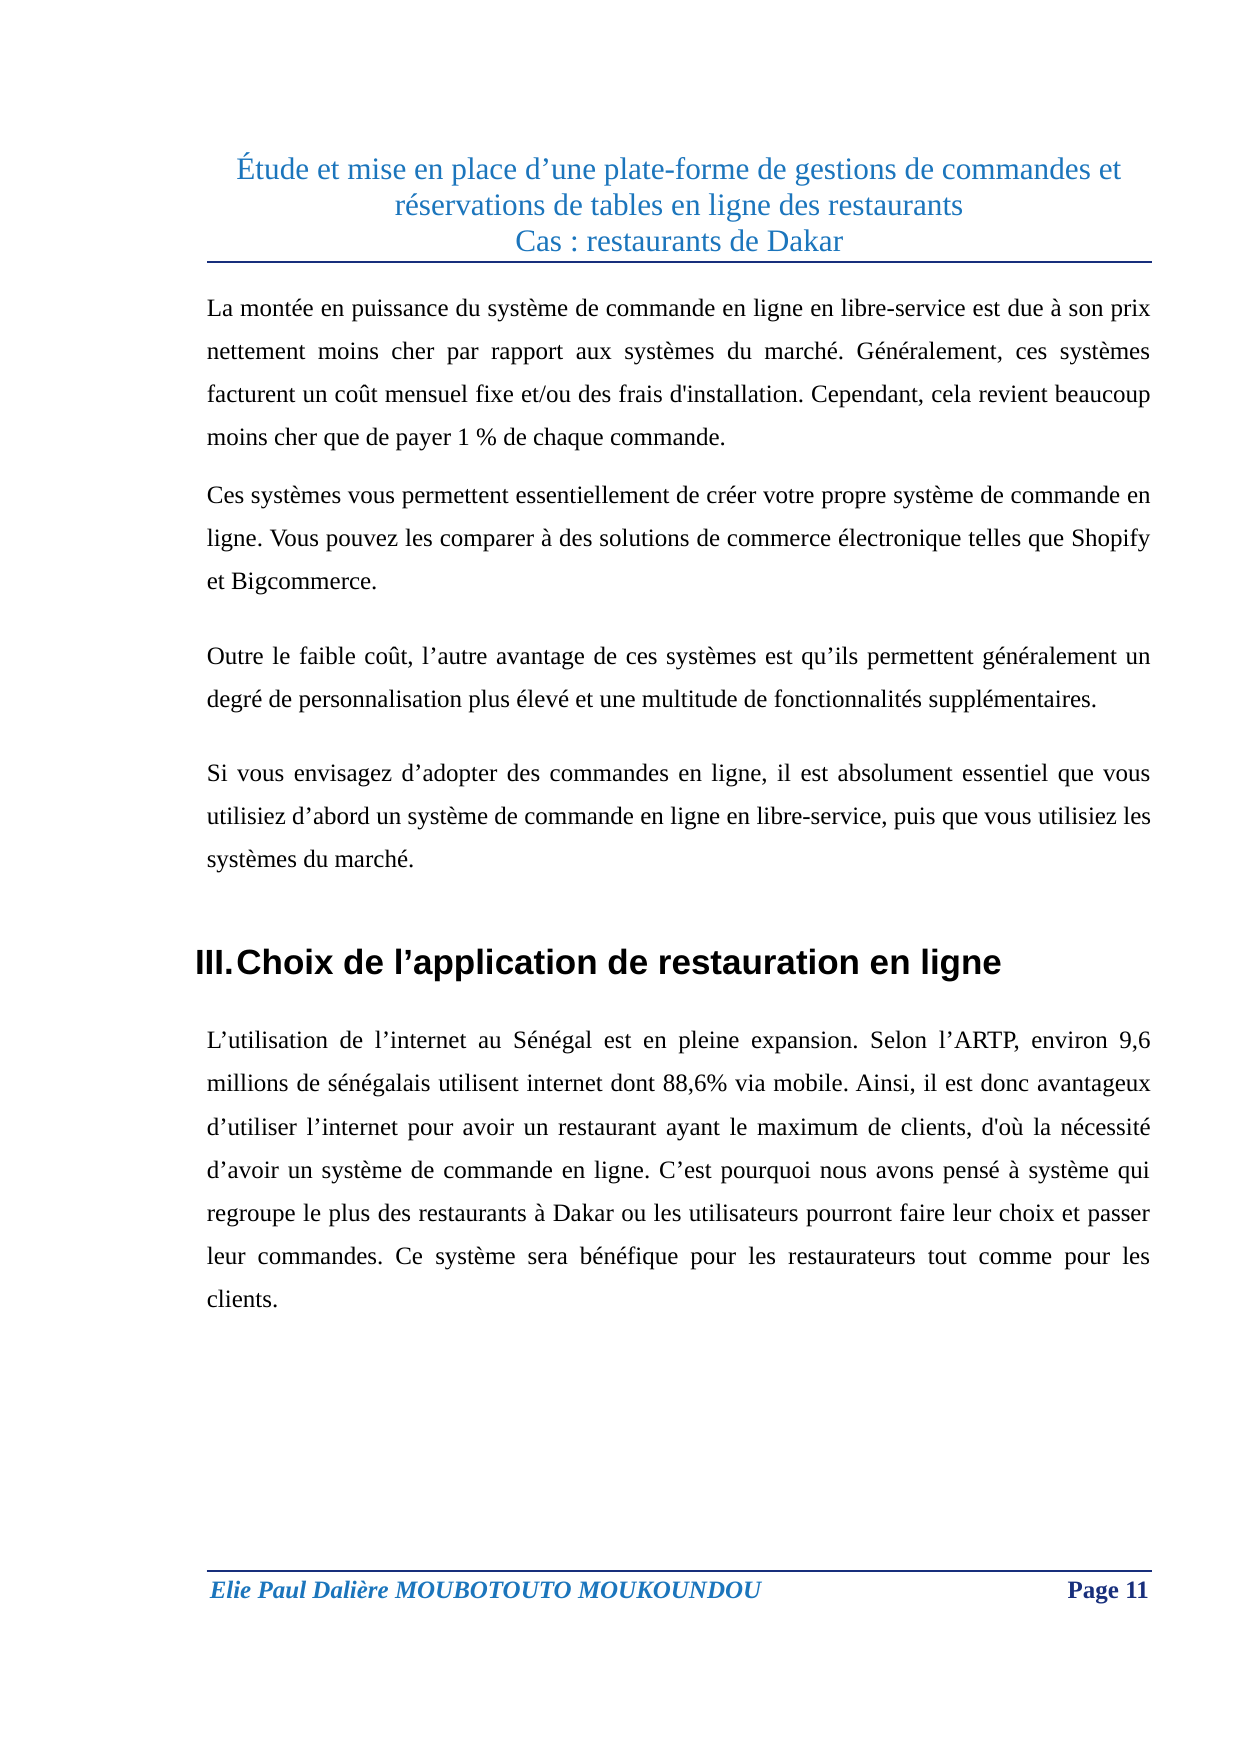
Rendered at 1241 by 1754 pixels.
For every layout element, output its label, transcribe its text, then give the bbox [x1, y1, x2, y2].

subtitle Choix de l’application de restauration en ligne [195, 941, 1152, 982]
text Ces systèmes vous permettent essentiellement de créer votre propre système de commande en ligne. Vous pouvez les comparer à des solutions de commerce électronique telles que Shopify et Bigcommerce. [207, 480, 1152, 595]
text Si vous envisagez d’adopter des commandes en ligne, il est absolument essentiel que vous utilisiez d’abord un système de commande en ligne en libre-service, puis que vous utilisiez les systèmes du marché. [207, 758, 1152, 873]
text L’utilisation de l’internet au Sénégal est en pleine expansion. Selon l’ARTP, environ 9,6 millions de sénégalais utilisent internet dont 88,6% via mobile. Ainsi, il est donc avantageux d’utiliser l’internet pour avoir un restaurant ayant le maximum de clients, d'où la nécessité d’avoir un système de commande en ligne. C’est pourquoi nous avons pensé à système qui regroupe le plus des restaurants à Dakar ou les utilisateurs pourront faire leur choix et passer leur commandes. Ce système sera bénéfique pour les restaurateurs tout comme pour les clients. [207, 1025, 1152, 1313]
text Outre le faible coût, l’autre avantage de ces systèmes est qu’ils permettent généralement un degré de personnalisation plus élevé et une multitude de fonctionnalités supplémentaires. [207, 641, 1152, 713]
text La montée en puissance du système de commande en ligne en libre-service est due à son prix nettement moins cher par rapport aux systèmes du marché. Généralement, ces systèmes facturent un coût mensuel fixe et/ou des frais d'installation. Cependant, cela revient beaucoup moins cher que de payer 1 % de chaque commande. [207, 293, 1152, 451]
